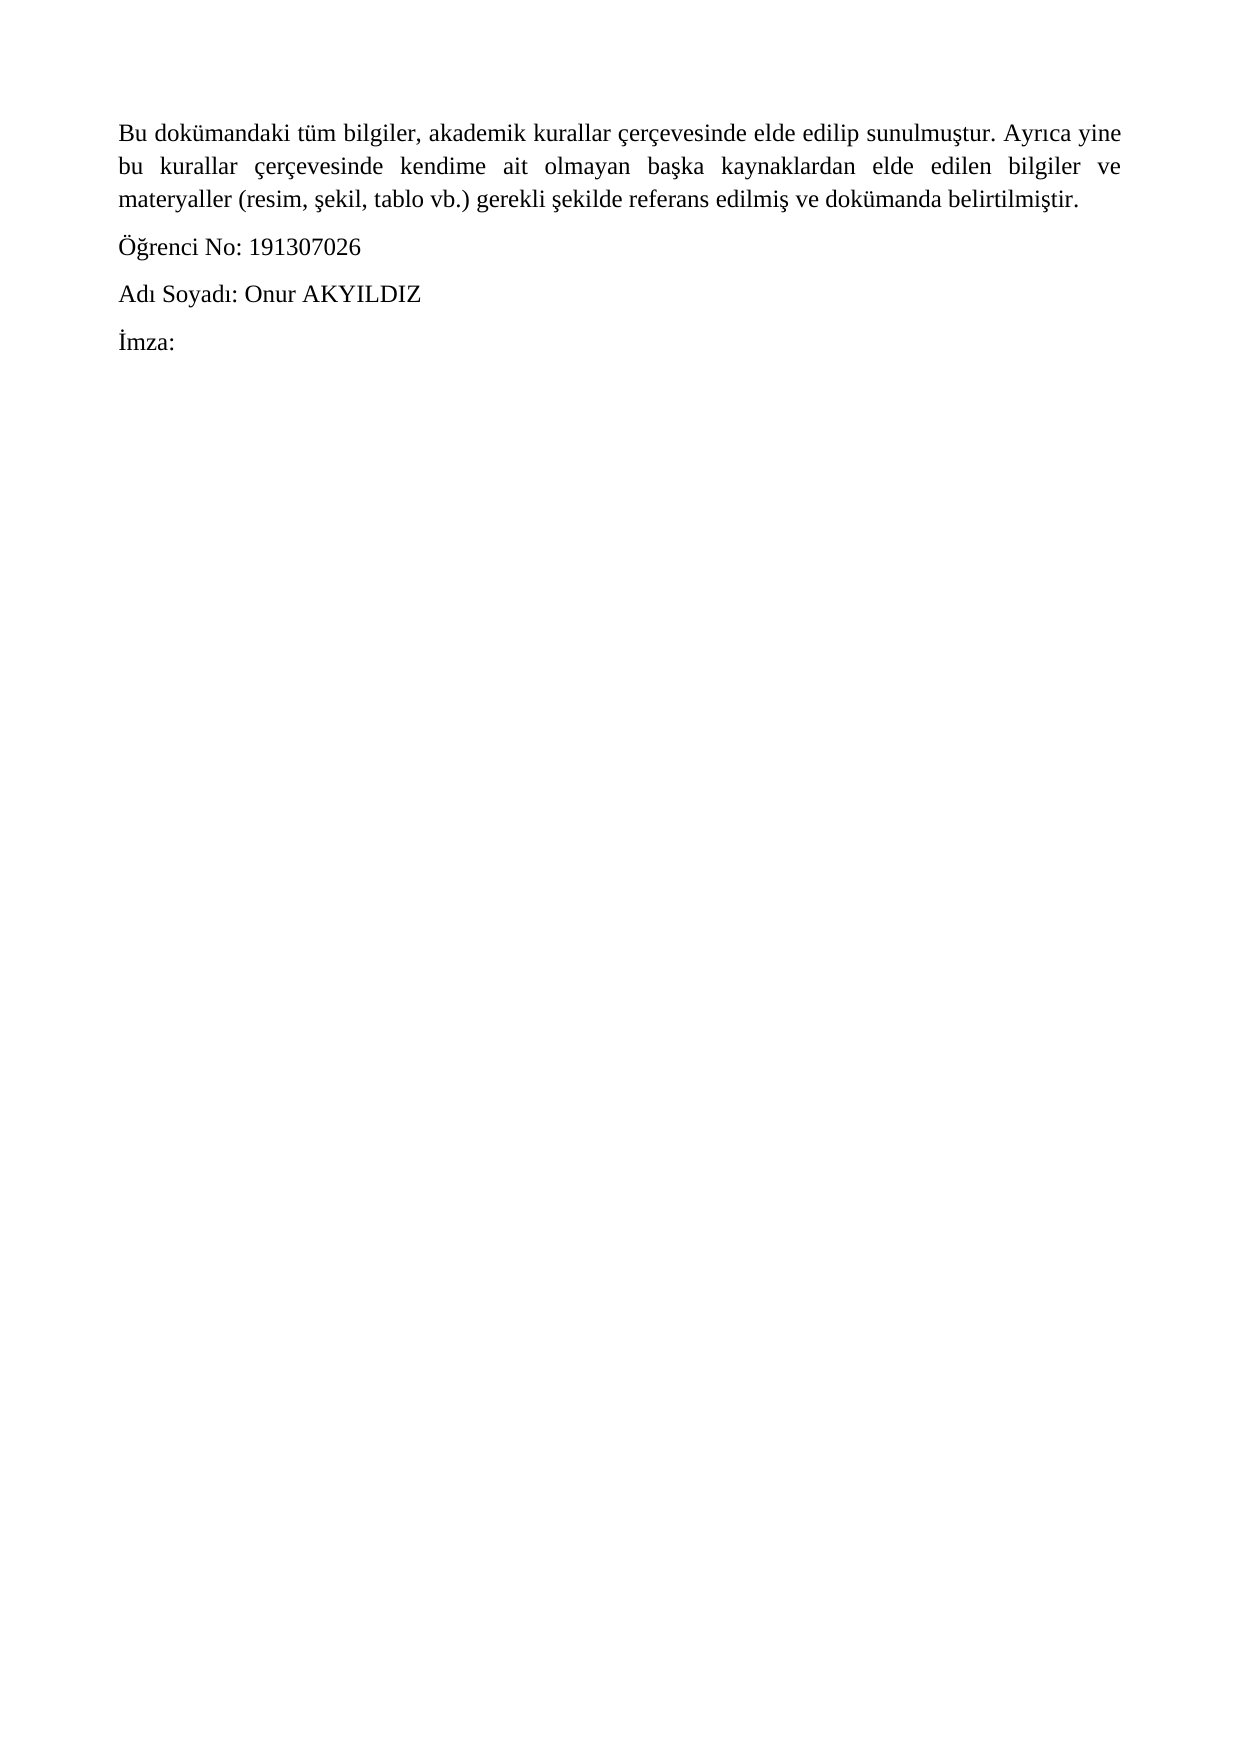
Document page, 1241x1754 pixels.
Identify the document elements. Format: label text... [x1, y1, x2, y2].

text Öğrenci No: 191307026 [118, 232, 1122, 261]
text İmza: [118, 327, 1122, 356]
text Bu dokümandaki tüm bilgiler, akademik kurallar çerçevesinde elde edilip sunulmuştur. Ayrıca yine bu kurallar çerçevesinde kendime ait olmayan başka kaynaklardan elde edilen bilgiler ve materyaller (resim, şekil, tablo vb.) gerekli şekilde referans edilmiş ve dokümanda belirtilmiştir. [118, 118, 1122, 213]
text Adı Soyadı: Onur AKYILDIZ [118, 279, 1122, 308]
